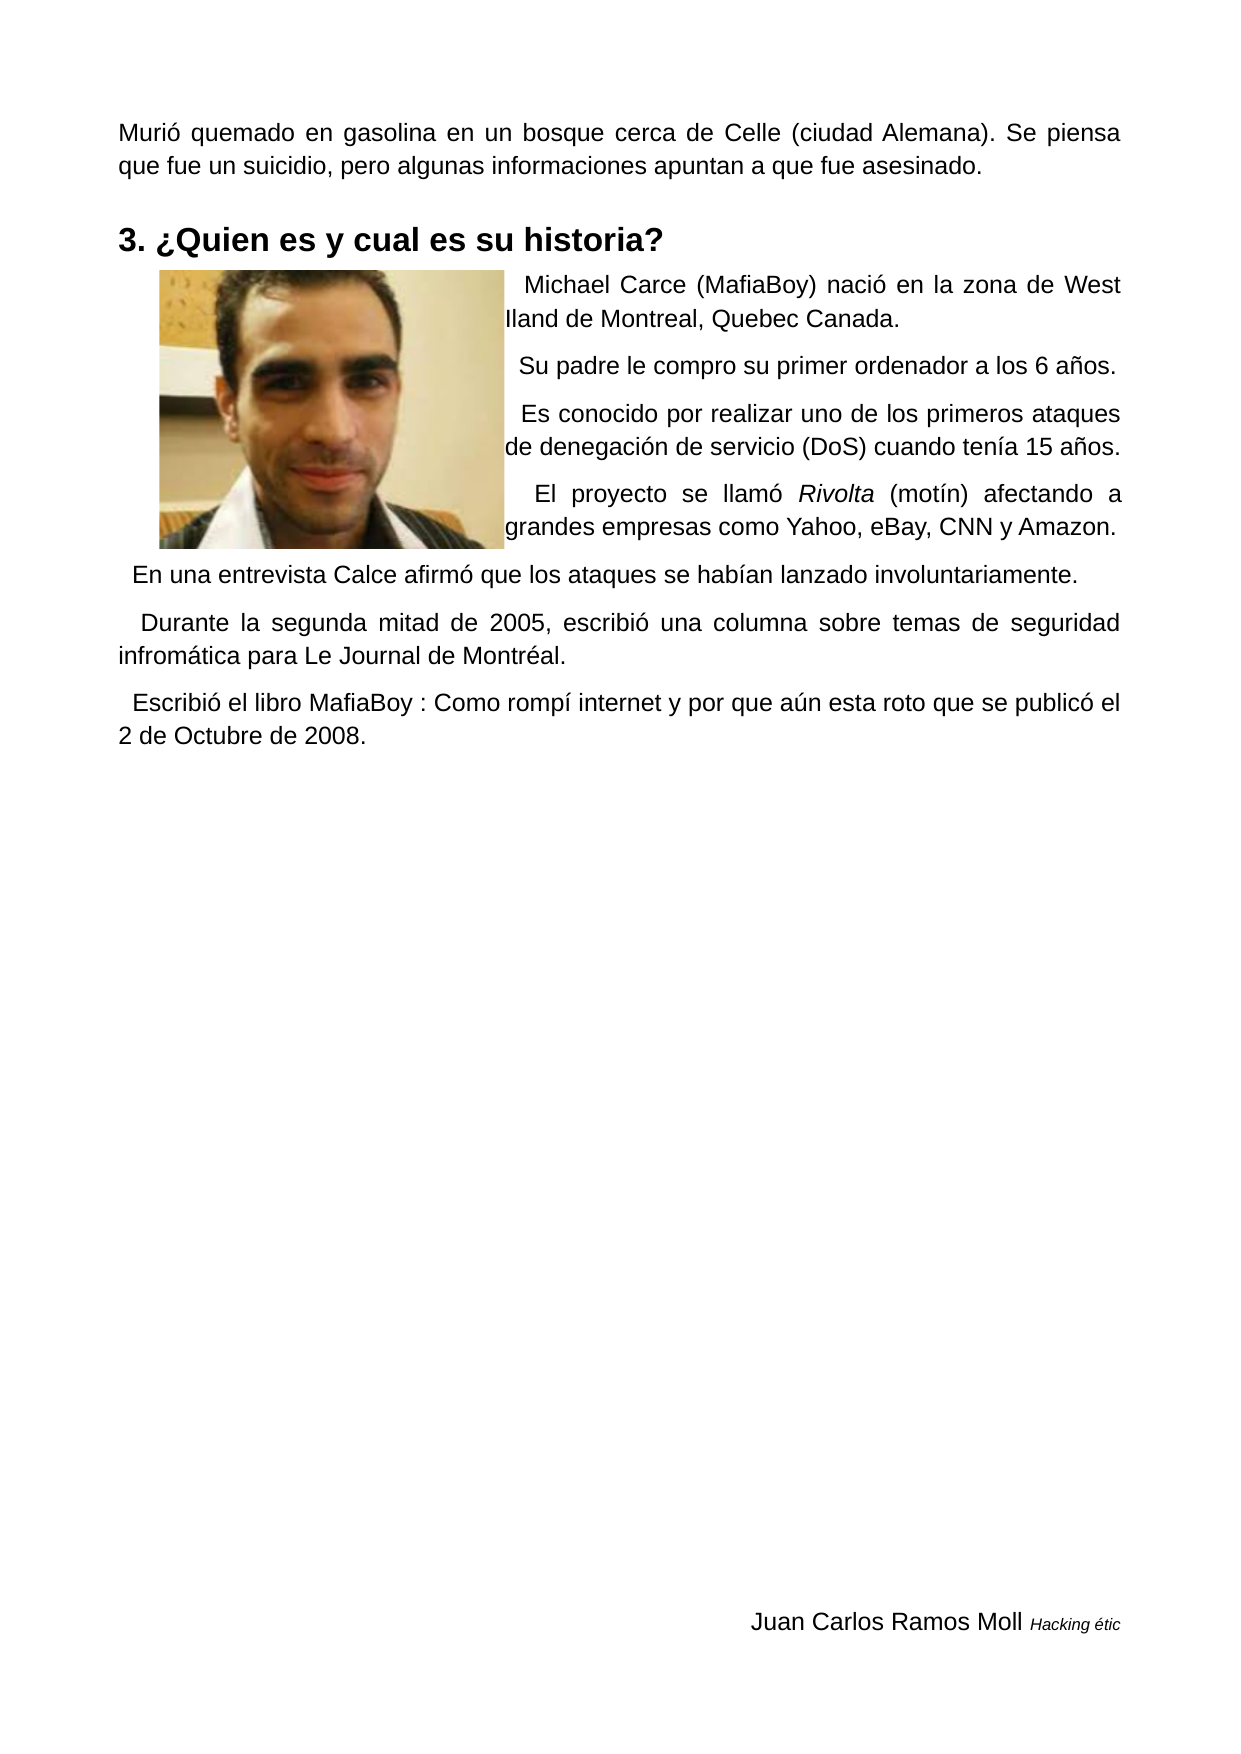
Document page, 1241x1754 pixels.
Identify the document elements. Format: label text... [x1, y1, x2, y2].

subtitle 3. ¿Quien es y cual es su historia? [118, 219, 1122, 258]
text Michael Carce (MafiaBoy) nació en la zona de West Iland de Montreal, Quebec Canada. [505, 271, 1122, 332]
text En una entrevista Calce afirmó que los ataques se habían lanzado involuntariamente. [118, 560, 1122, 589]
text Es conocido por realizar uno de los primeros ataques de denegación de servicio (DoS) cuando tenía 15 años. [505, 399, 1122, 461]
text Su padre le compro su primer ordenador a los 6 años. [505, 351, 1122, 380]
text Escribió el libro MafiaBoy : Como rompí internet y por que aún esta roto que se publicó el 2 de Octubre de 2008. [118, 688, 1122, 750]
text El proyecto se llamó Rivolta (motín) afectando a grandes empresas como Yahoo, eBay, CNN y Amazon. [505, 479, 1122, 541]
text [118, 399, 159, 461]
text [118, 479, 159, 541]
text Murió quemado en gasolina en un bosque cerca de Celle (ciudad Alemana). Se piensa que fue un suicidio, pero algunas informaciones apuntan a que fue asesinado. [118, 118, 1122, 180]
text [118, 271, 159, 332]
picture [159, 270, 505, 549]
text [118, 351, 159, 380]
text Durante la segunda mitad de 2005, escribió una columna sobre temas de seguridad infromática para Le Journal de Montréal. [118, 608, 1122, 669]
